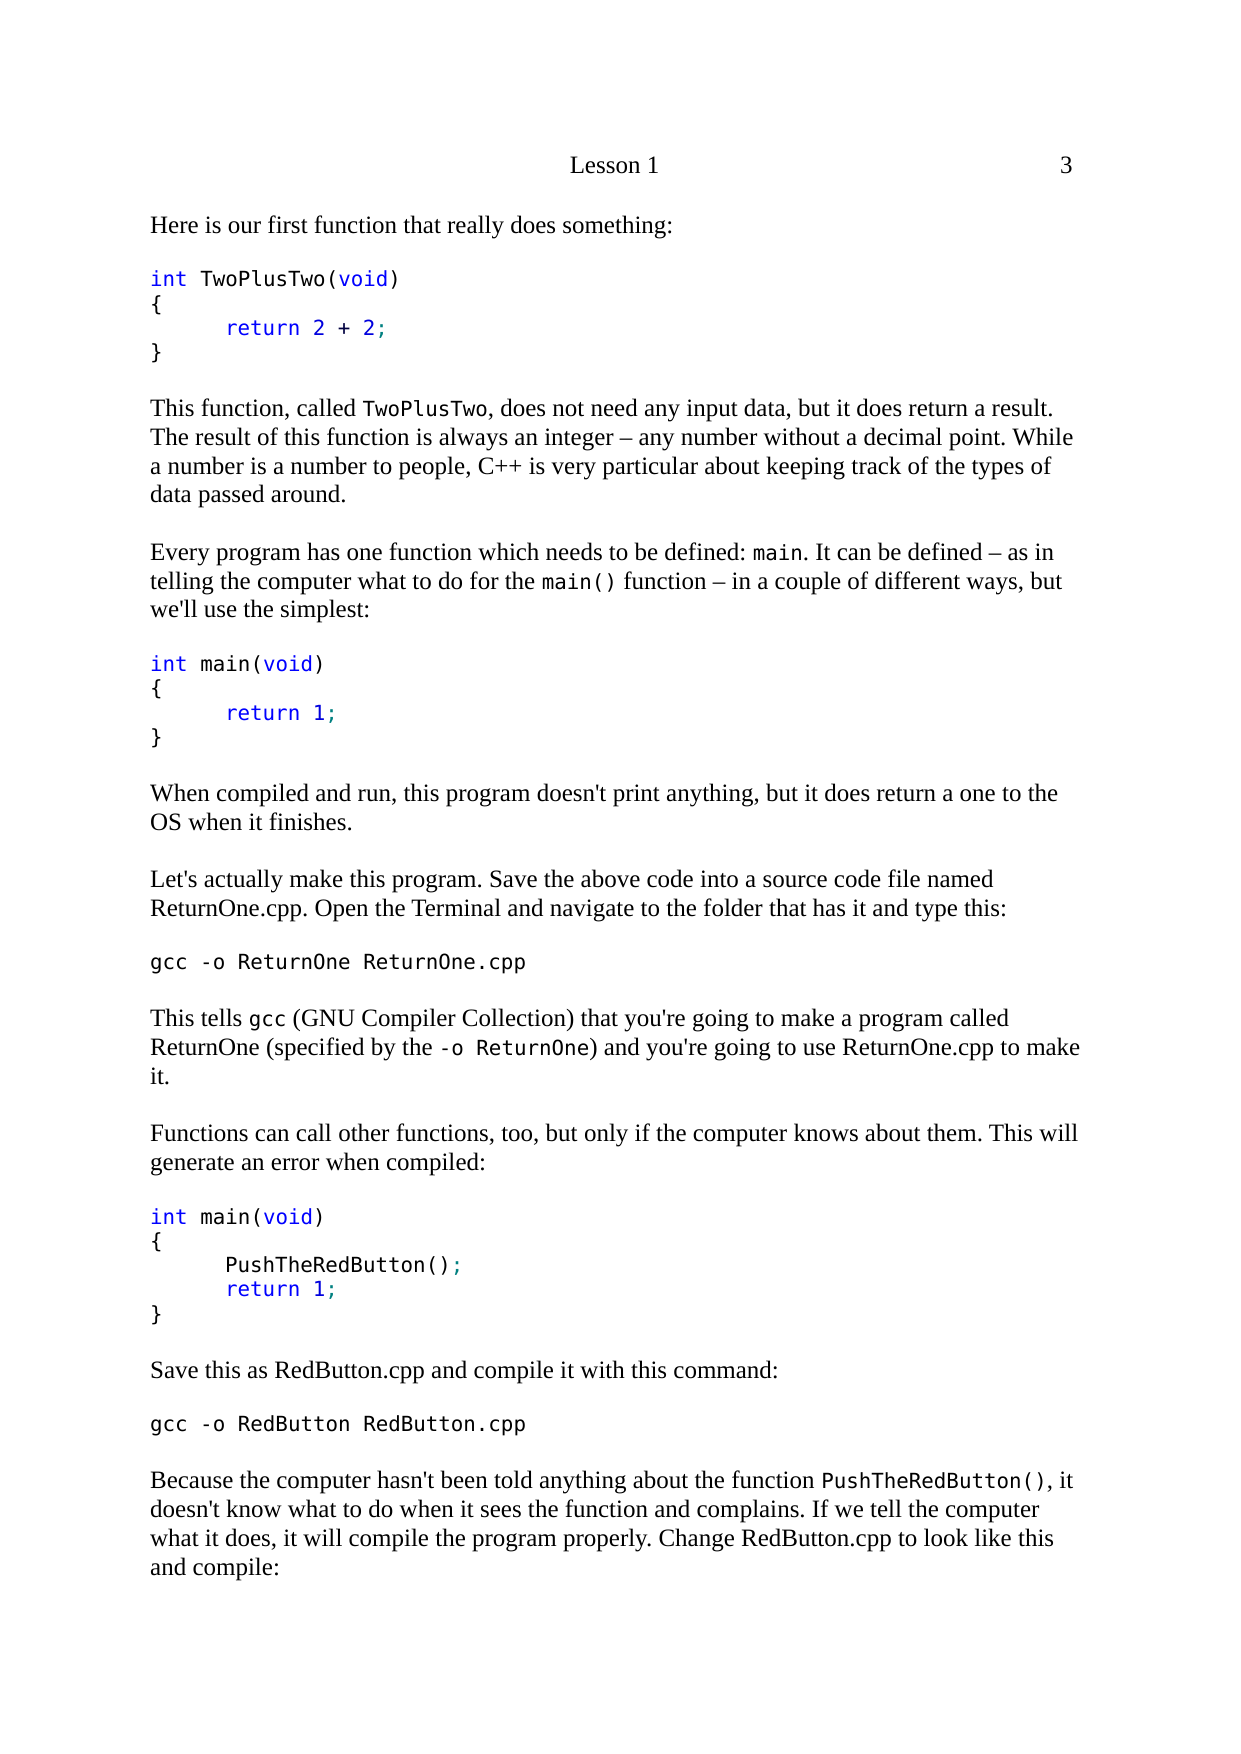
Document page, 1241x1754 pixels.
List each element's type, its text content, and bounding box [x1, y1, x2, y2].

text } [150, 340, 1091, 364]
text int main(void) [150, 1205, 1091, 1229]
text int main(void) [150, 652, 1091, 676]
text { [150, 292, 1091, 316]
text { [150, 676, 1091, 701]
text Save this as RedButton.cpp and compile it with this command: [150, 1355, 1091, 1383]
text gcc -o ReturnOne ReturnOne.cpp [150, 950, 1091, 975]
text return 1; [150, 701, 1091, 725]
text return 2 + 2; [150, 316, 1091, 340]
text Let's actually make this program. Save the above code into a source code file named ReturnOne.cpp. Open the Terminal and navigate to the folder that has it and type this: [150, 864, 1091, 922]
text } [150, 725, 1091, 749]
text This function, called TwoPlusTwo, does not need any input data, but it does return a result. The result of this function is always an integer – any number without a decimal point. While a number is a number to people, C++ is very particular about keeping track of the types of data passed around. [150, 393, 1091, 508]
text PushTheRedButton(); [150, 1253, 1091, 1277]
text This tells gcc (GNU Compiler Collection) that you're going to make a program called ReturnOne (specified by the -o ReturnOne) and you're going to use ReturnOne.cpp to make it. [150, 1003, 1091, 1090]
text Because the computer hasn't been told anything about the function PushTheRedButton(), it doesn't know what to do when it sees the function and complains. If we tell the computer what it does, it will compile the program properly. Change RedButton.cpp to look like this and compile: [150, 1465, 1091, 1580]
text Every program has one function which needs to be defined: main. It can be defined – as in telling the computer what to do for the main() function – in a couple of different ways, but we'll use the simplest: [150, 537, 1091, 623]
text } [150, 1302, 1091, 1326]
text Functions can call other functions, too, but only if the computer knows about them. This will generate an error when compiled: [150, 1118, 1091, 1176]
text int TwoPlusTwo(void) [150, 267, 1091, 292]
text gcc -o RedButton RedButton.cpp [150, 1412, 1091, 1437]
text When compiled and run, this program doesn't print anything, but it does return a one to the OS when it finishes. [150, 778, 1091, 835]
text { [150, 1229, 1091, 1253]
text return 1; [150, 1277, 1091, 1302]
text Here is our first function that really does something: [150, 210, 1091, 239]
